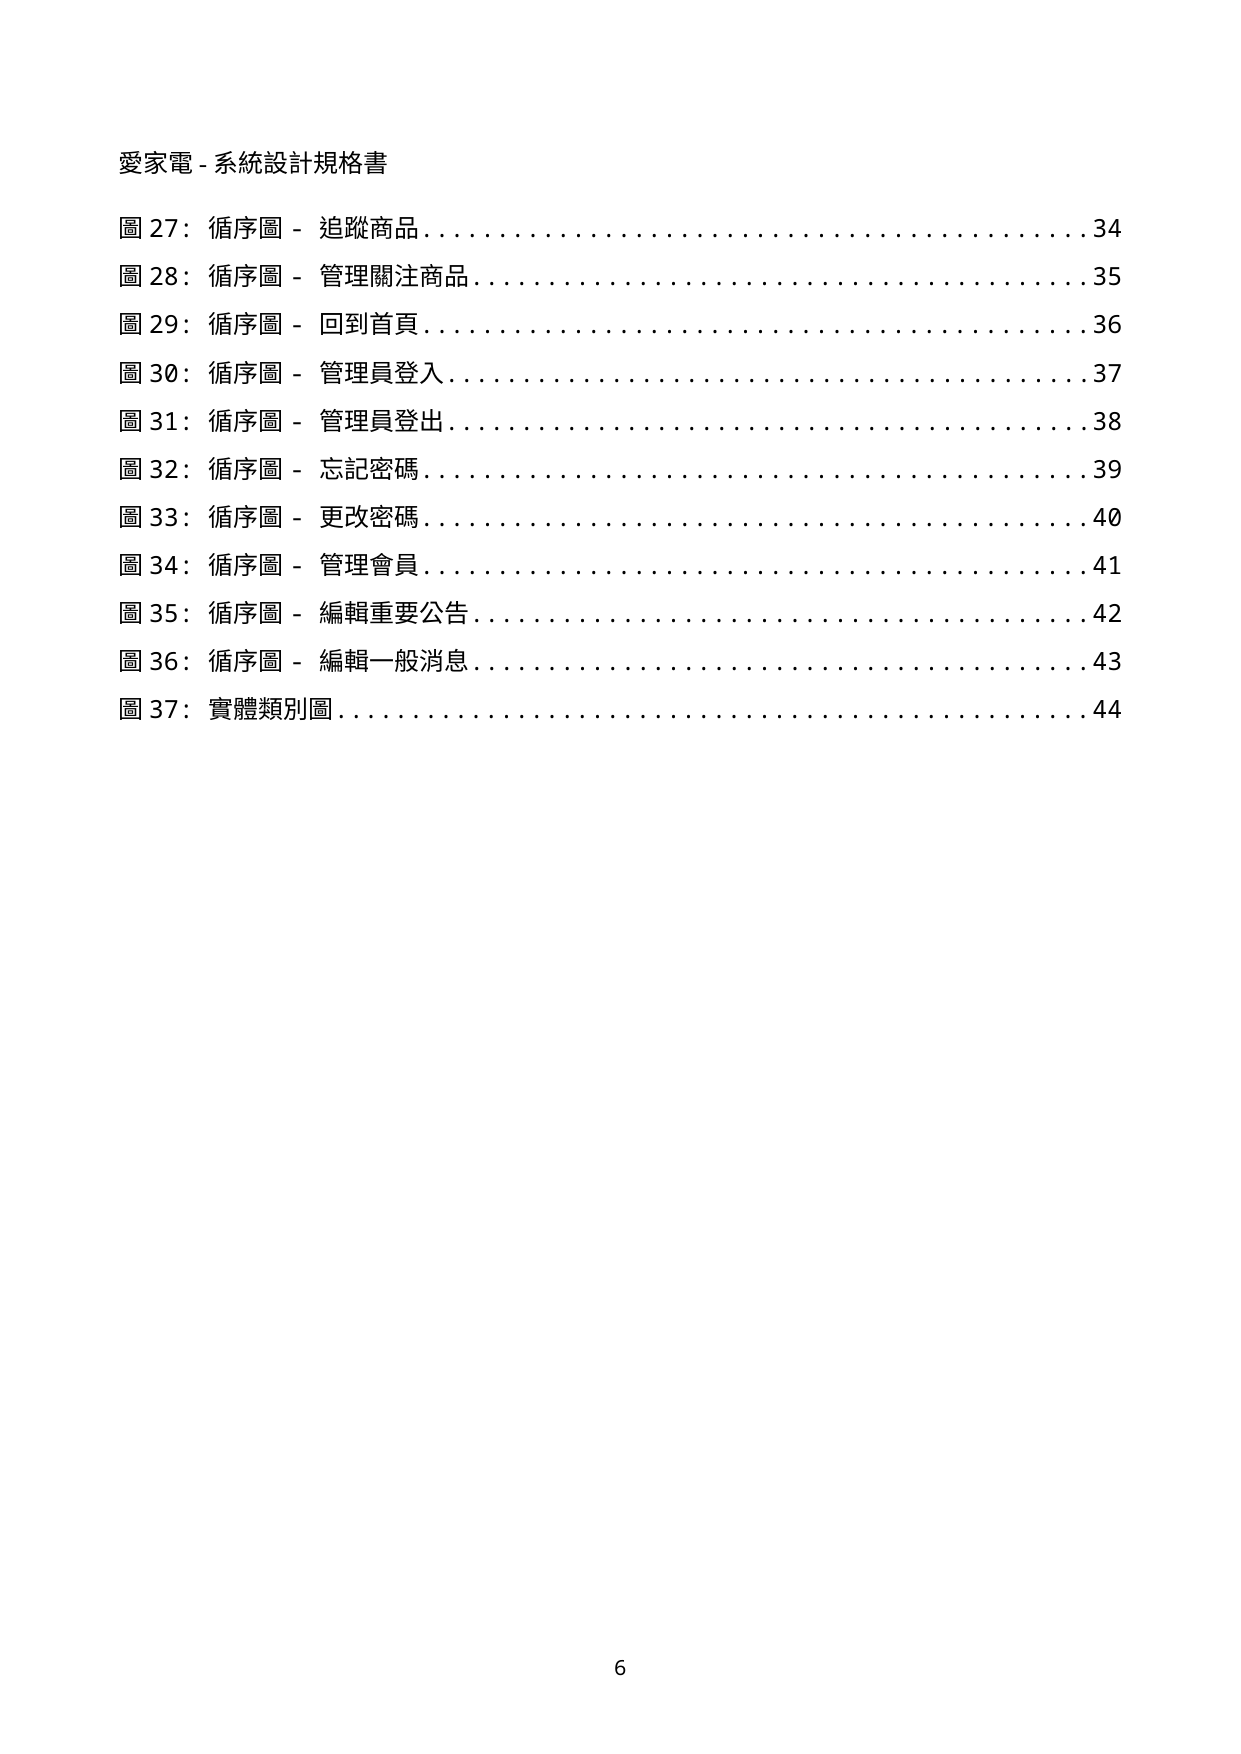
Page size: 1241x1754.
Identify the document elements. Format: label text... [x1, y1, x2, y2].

text 圖 37: 實體類別圖 44 [118, 690, 1122, 726]
text 圖 29: 循序圖 - 回到首頁 36 [118, 305, 1122, 341]
text 圖 28: 循序圖 - 管理關注商品 35 [118, 257, 1122, 293]
text 圖 31: 循序圖 - 管理員登出 38 [118, 401, 1122, 437]
text 圖 33: 循序圖 - 更改密碼 40 [118, 497, 1122, 534]
text 圖 36: 循序圖 - 編輯一般消息 43 [118, 642, 1122, 678]
text 圖 32: 循序圖 - 忘記密碼 39 [118, 449, 1122, 486]
text 圖 27: 循序圖 - 追蹤商品 34 [118, 209, 1122, 245]
text 圖 30: 循序圖 - 管理員登入 37 [118, 353, 1122, 389]
text 圖 35: 循序圖 - 編輯重要公告 42 [118, 594, 1122, 630]
text 圖 34: 循序圖 - 管理會員 41 [118, 546, 1122, 582]
